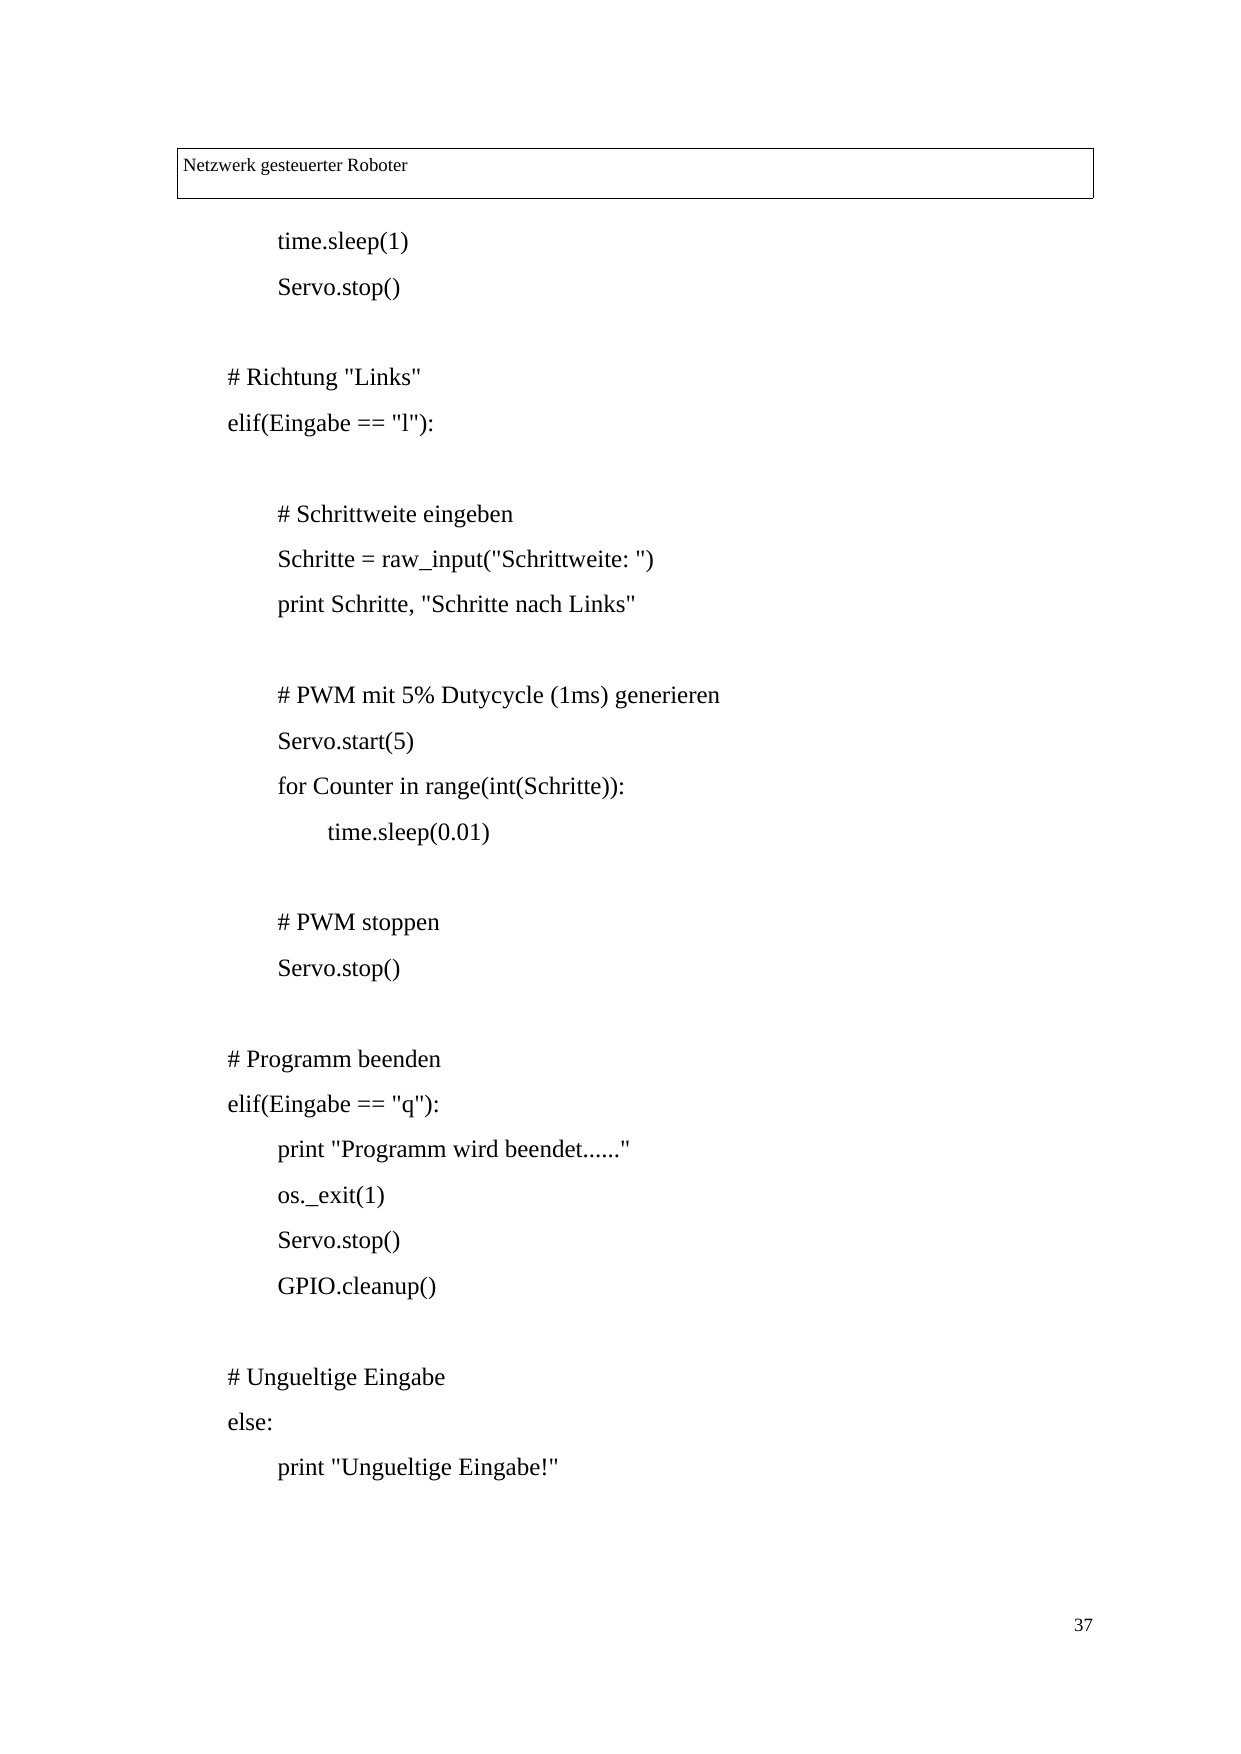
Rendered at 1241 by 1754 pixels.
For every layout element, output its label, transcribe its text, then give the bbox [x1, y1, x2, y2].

text # Richtung "Links" [177, 362, 1093, 391]
text print Schritte, "Schritte nach Links" [177, 589, 1093, 618]
text elif(Eingabe == "l"): [177, 408, 1093, 437]
text time.sleep(1) [177, 226, 1093, 255]
text os._exit(1) [177, 1180, 1093, 1209]
text # PWM stoppen [177, 907, 1093, 936]
text # PWM mit 5% Dutycycle (1ms) generieren [177, 680, 1093, 709]
text Servo.start(5) [177, 726, 1093, 754]
text # Schrittweite eingeben [177, 499, 1093, 527]
text Schritte = raw_input("Schrittweite: ") [177, 544, 1093, 573]
text # Programm beenden [177, 1044, 1093, 1072]
text time.sleep(0.01) [177, 817, 1093, 845]
text for Counter in range(int(Schritte)): [177, 771, 1093, 800]
text Servo.stop() [177, 1225, 1093, 1254]
text Servo.stop() [177, 272, 1093, 300]
text print "Ungueltige Eingabe!" [177, 1452, 1093, 1481]
text elif(Eingabe == "q"): [177, 1089, 1093, 1118]
text Servo.stop() [177, 953, 1093, 982]
text print "Programm wird beendet......" [177, 1134, 1093, 1163]
text else: [177, 1407, 1093, 1436]
text # Ungueltige Eingabe [177, 1362, 1093, 1390]
text GPIO.cleanup() [177, 1271, 1093, 1299]
